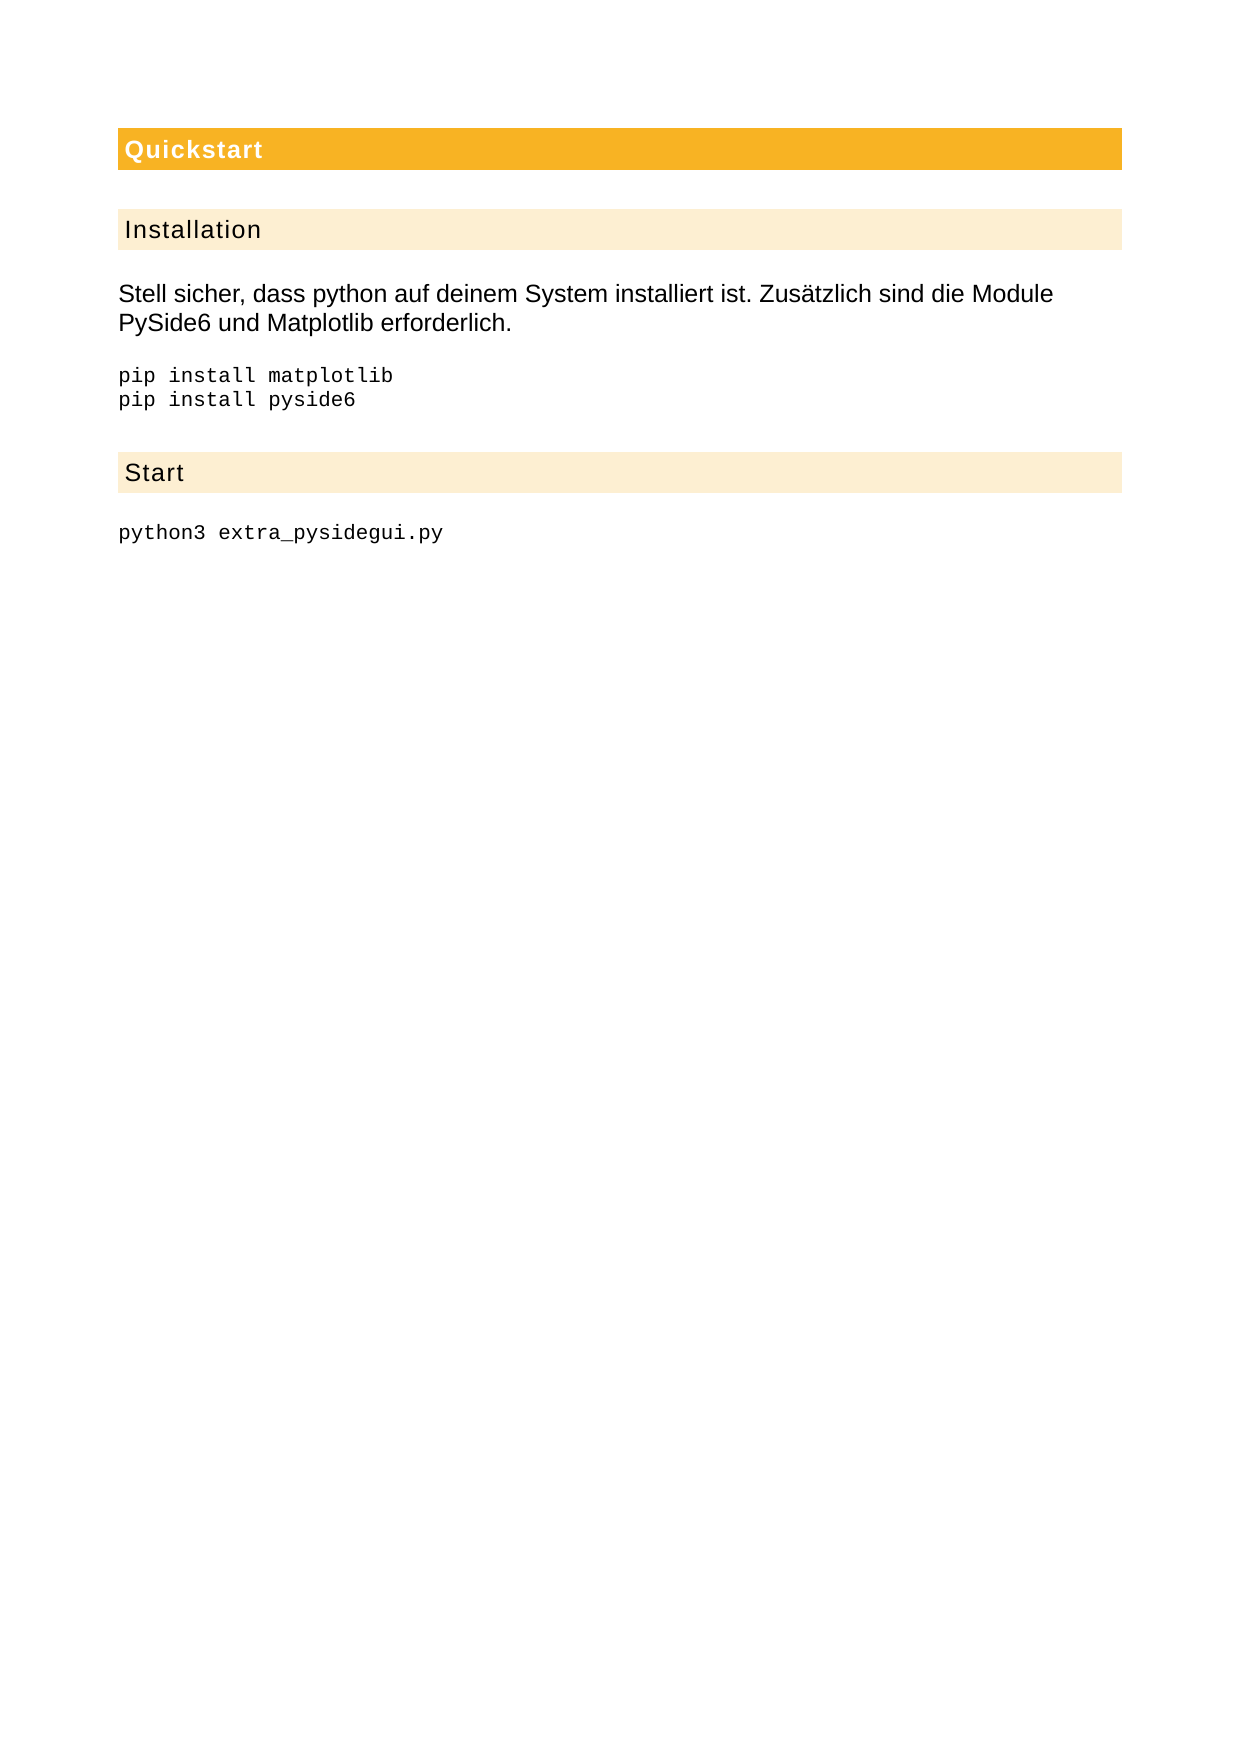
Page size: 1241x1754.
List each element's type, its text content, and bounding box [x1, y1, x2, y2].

text Stell sicher, dass python auf deinem System installiert ist. Zusätzlich sind die Module PySide6 und Matplotlib erforderlich. [118, 279, 1122, 336]
text pip install pyside6 [118, 389, 1122, 412]
text python3 extra_pysidegui.py [118, 522, 1122, 545]
text pip install matplotlib [118, 365, 1122, 389]
subtitle Quickstart [124, 135, 1116, 163]
subtitle Installation [124, 215, 1116, 244]
subtitle Start [124, 458, 1116, 487]
